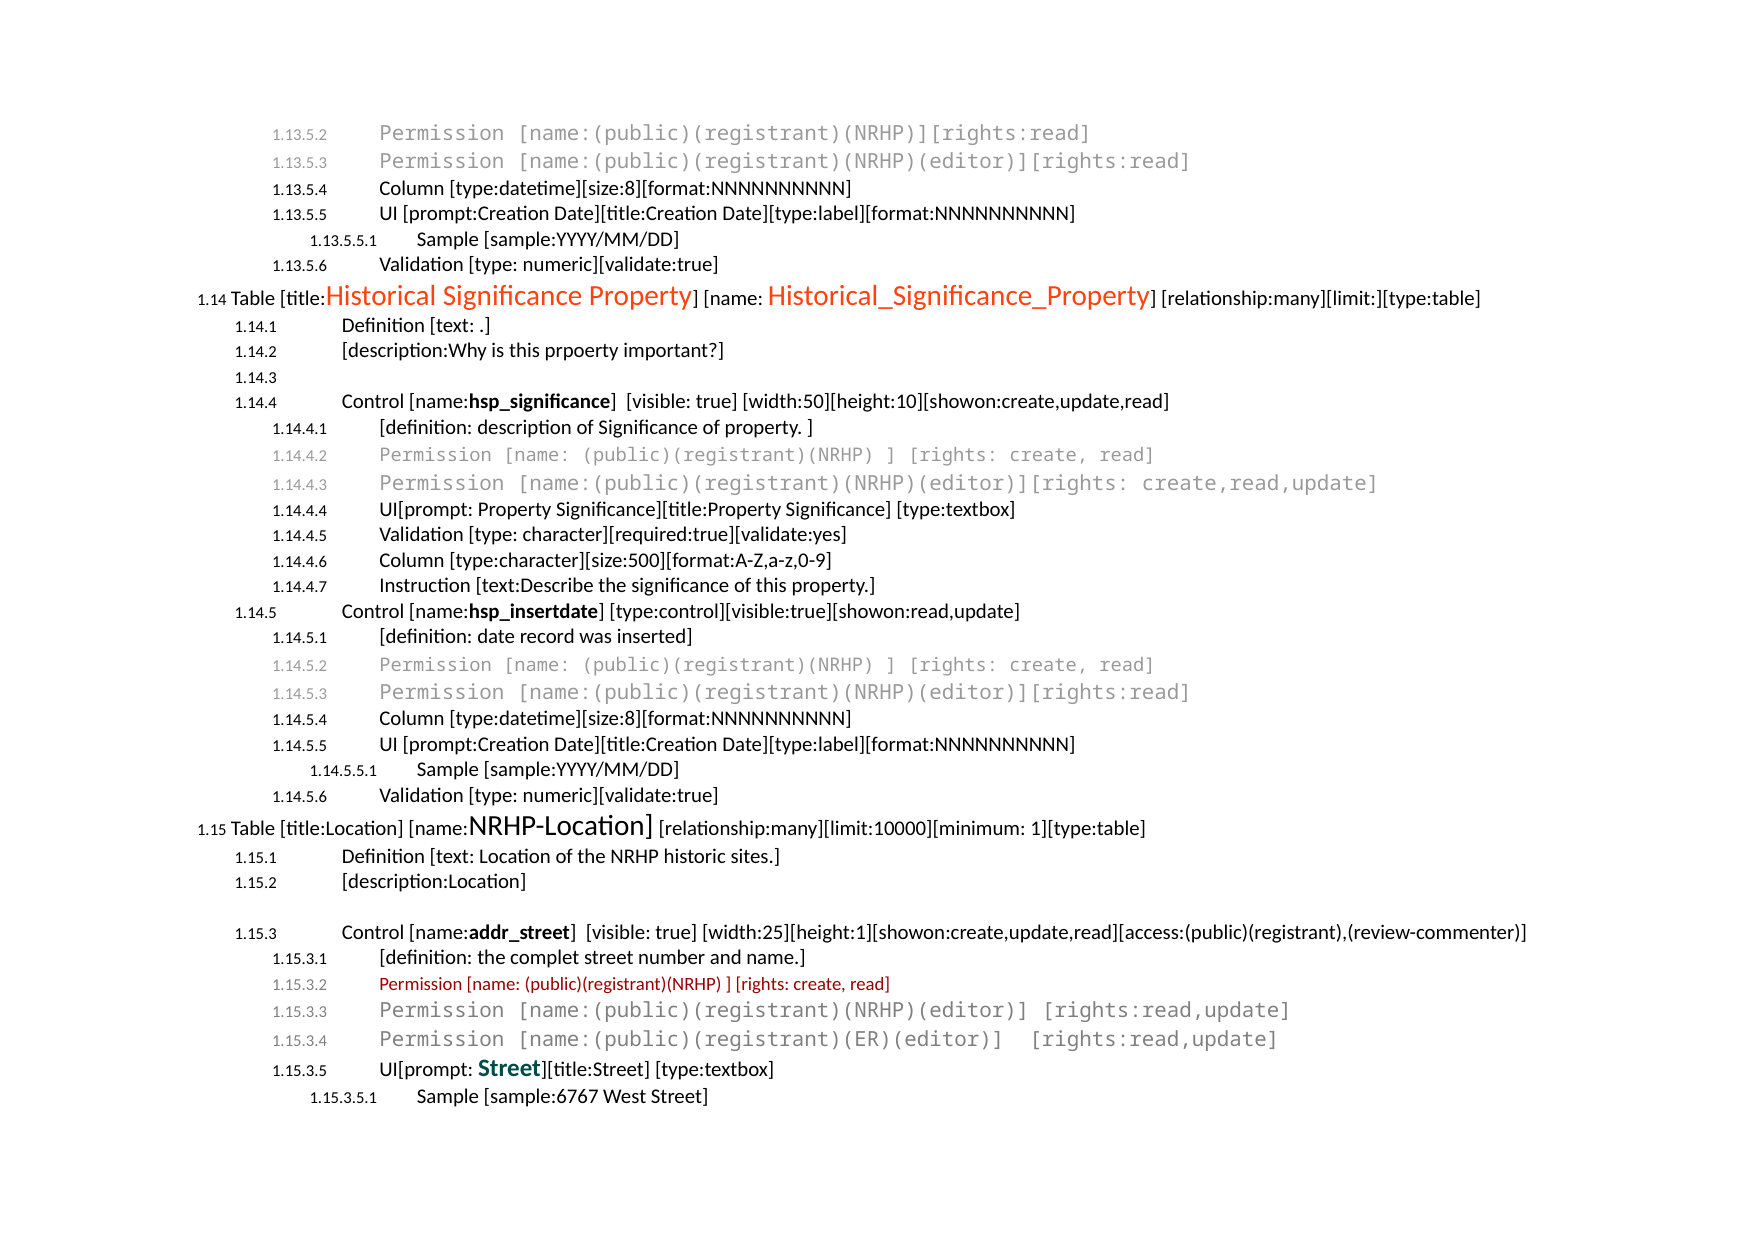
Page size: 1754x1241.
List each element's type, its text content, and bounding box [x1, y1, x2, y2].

list UI[prompt: Street][title:Street] [type:textbox] [268, 1052, 1636, 1083]
list Validation [type: numeric][validate:true] [268, 251, 1636, 277]
list Permission [name:(public)(registrant)(NRHP)(editor)][rights: create,read,update] [268, 468, 1636, 496]
list Sample [sample:6767 West Street] [306, 1083, 1636, 1108]
list [definition: the complet street number and name.] [268, 944, 1636, 970]
list Control [name:hsp_significance] [visible: true] [width:50][height:10][showon:create,update,read] [231, 388, 1636, 414]
list Table [title:Historical Significance Property] [name: Historical_Significance_Property] [relationship:many][limit:][type:table] [193, 277, 1636, 312]
list Permission [name:(public)(registrant)(NRHP)][rights:read] [268, 118, 1636, 147]
list Permission [name:(public)(registrant)(ER)(editor)] [rights:read,update] [268, 1024, 1636, 1052]
list Permission [name: (public)(registrant)(NRHP) ] [rights: create, read] [268, 439, 1636, 468]
list Definition [text: .] [231, 312, 1636, 338]
list Permission [name: (public)(registrant)(NRHP) ] [rights: create, read] [268, 649, 1636, 677]
list [description:Why is this prpoerty important?] [231, 338, 1636, 363]
list Control [name:addr_street] [visible: true] [width:25][height:1][showon:create,update,read][access:(public)(registrant),(review-commenter)] [231, 919, 1636, 944]
list Sample [sample:YYYY/MM/DD] [306, 756, 1636, 782]
list Permission [name:(public)(registrant)(NRHP)(editor)][rights:read] [268, 147, 1636, 175]
list [definition: date record was inserted] [268, 623, 1636, 649]
list Permission [name:(public)(registrant)(NRHP)(editor)][rights:read] [268, 677, 1636, 706]
list UI [prompt:Creation Date][title:Creation Date][type:label][format:NNNNNNNNNN] [268, 731, 1636, 756]
list Column [type:datetime][size:8][format:NNNNNNNNNN] [268, 706, 1636, 731]
list Column [type:character][size:500][format:A-Z,a-z,0-9] [268, 547, 1636, 572]
list Table [title:Location] [name:NRHP-Location] [relationship:many][limit:10000][minimum: 1][type:table] [193, 807, 1636, 843]
list Definition [text: Location of the NRHP historic sites.] [231, 843, 1636, 868]
list UI[prompt: Property Significance][title:Property Significance] [type:textbox] [268, 496, 1636, 522]
list Validation [type: character][required:true][validate:yes] [268, 522, 1636, 547]
list Control [name:hsp_insertdate] [type:control][visible:true][showon:read,update] [231, 598, 1636, 623]
list UI [prompt:Creation Date][title:Creation Date][type:label][format:NNNNNNNNNN] [268, 200, 1636, 226]
list Column [type:datetime][size:8][format:NNNNNNNNNN] [268, 175, 1636, 200]
list Instruction [text:Describe the significance of this property.] [268, 572, 1636, 598]
list Sample [sample:YYYY/MM/DD] [306, 226, 1636, 251]
list Permission [name: (public)(registrant)(NRHP) ] [rights: create, read] [268, 970, 1636, 995]
list Permission [name:(public)(registrant)(NRHP)(editor)] [rights:read,update] [268, 995, 1636, 1024]
list [description:Location] [231, 868, 1636, 894]
list [definition: description of Significance of property. ] [268, 414, 1636, 439]
list Validation [type: numeric][validate:true] [268, 782, 1636, 807]
